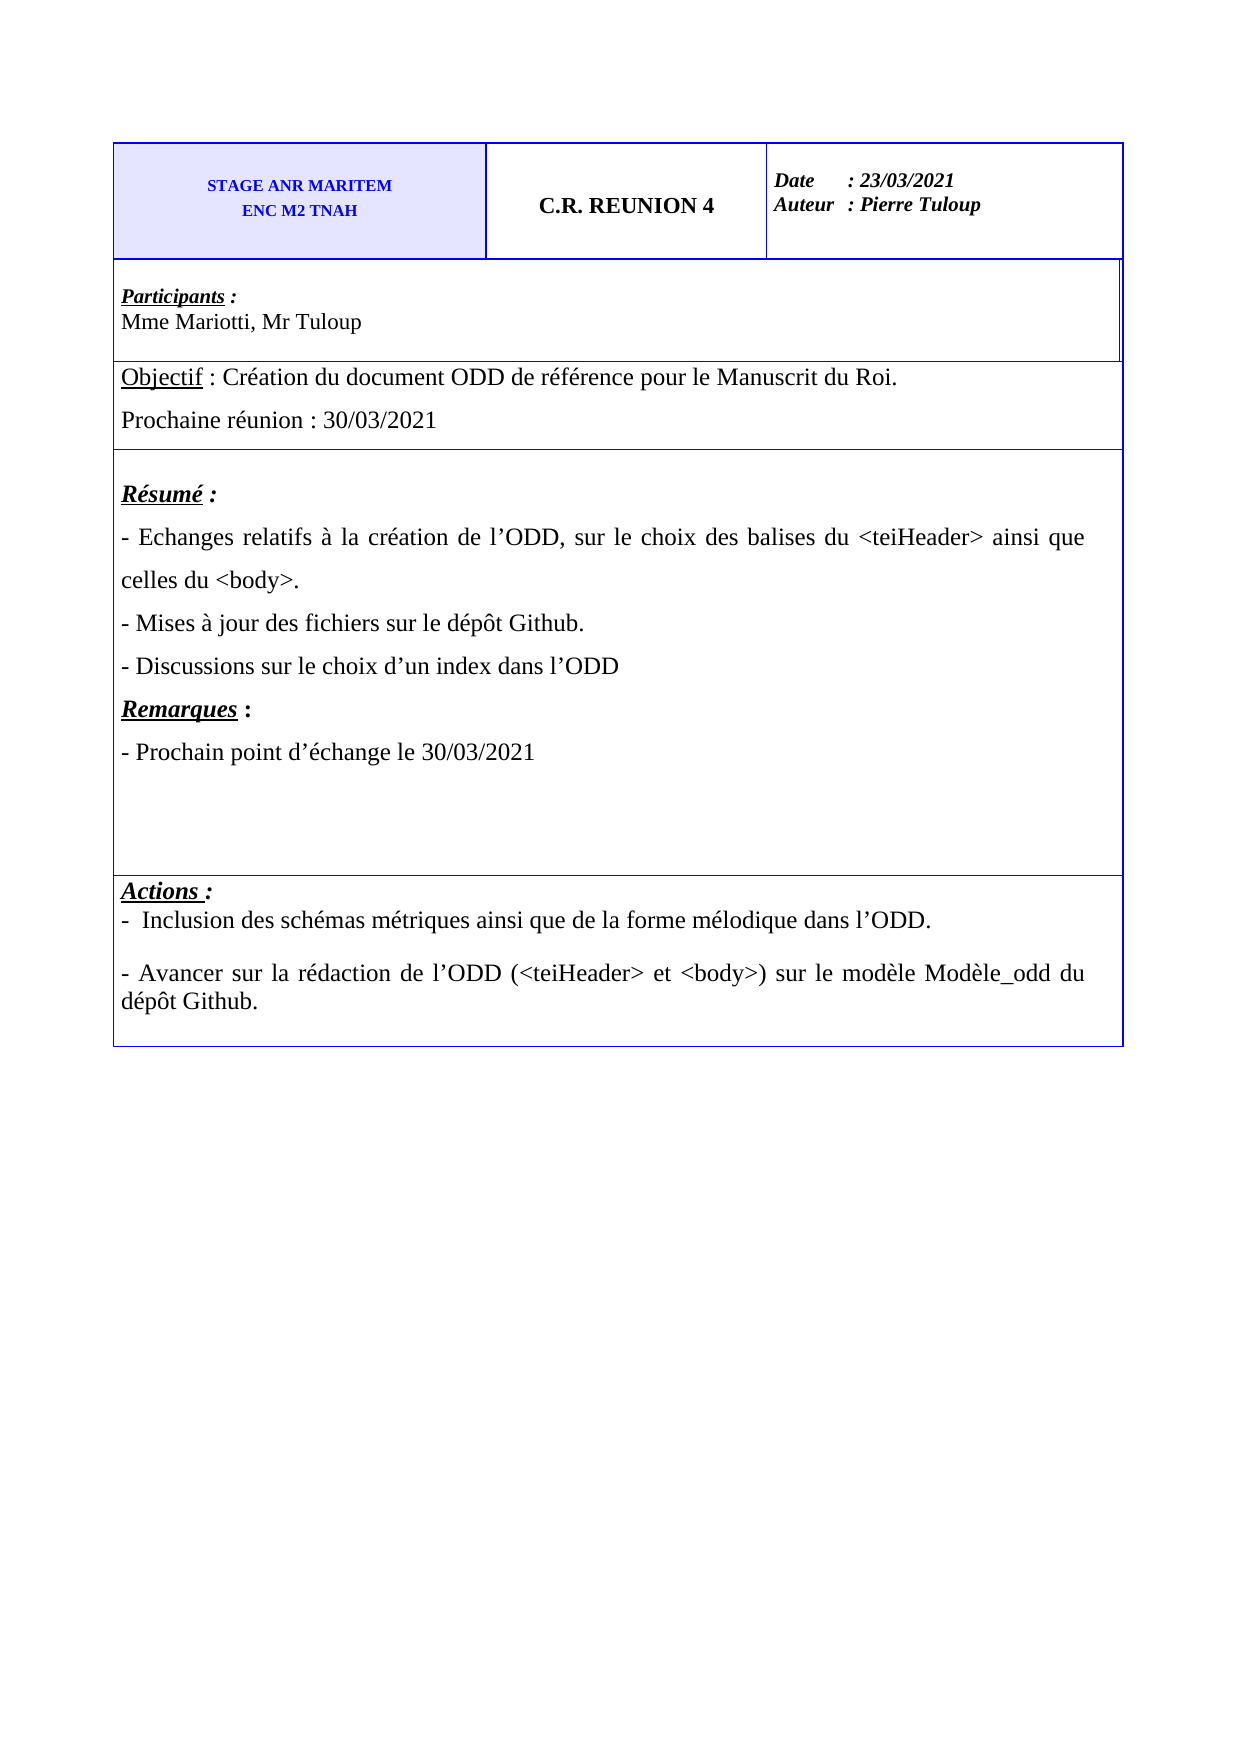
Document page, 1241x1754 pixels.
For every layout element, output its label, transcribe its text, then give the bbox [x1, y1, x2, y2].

table_cell Résumé : - Echanges relatifs à la création de l’ODD, sur le choix des balises du <teiHeader> ainsi que celles du <body>. - Mises à jour des fichiers sur le dépôt Github. - Discussions sur le choix d’un index dans l’ODD Remarques : - Prochain point d’échange le 30/03/2021 [114, 450, 1122, 874]
table_header C.R. REUNION 4 [487, 144, 766, 258]
table_cell Actions : - Inclusion des schémas métriques ainsi que de la forme mélodique dans l’ODD. - Avancer sur la rédaction de l’ODD (<teiHeader> et <body>) sur le modèle Modèle_odd du dépôt Github. [114, 876, 1122, 1046]
table_header Date : 23/03/2021 Auteur : Pierre Tuloup [767, 144, 1122, 258]
table_cell Participants : Mme Mariotti, Mr Tuloup [114, 260, 1119, 361]
table_cell Objectif : Création du document ODD de référence pour le Manuscrit du Roi. Prochaine réunion : 30/03/2021 [114, 362, 1122, 448]
table_header STAGE ANR MARITEM ENC M2 TNAH [114, 144, 485, 258]
